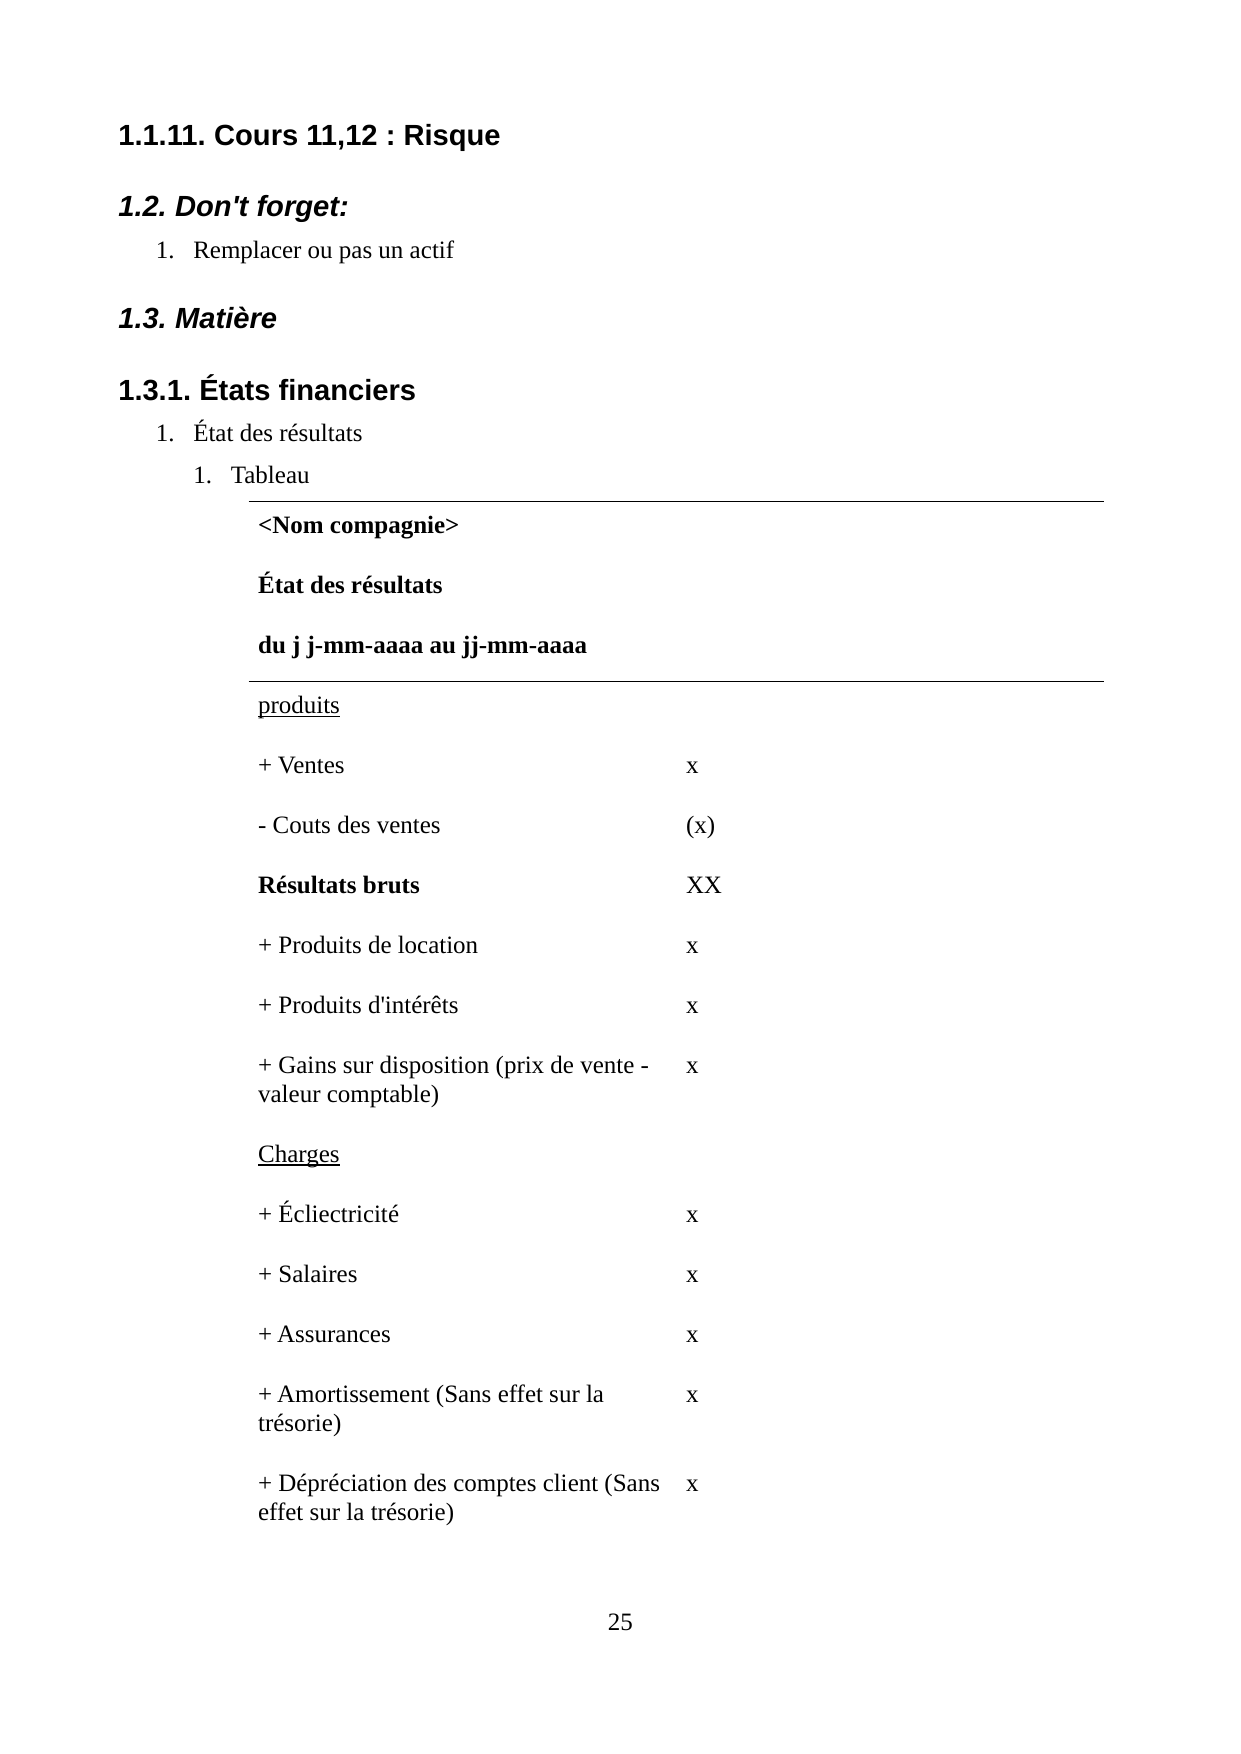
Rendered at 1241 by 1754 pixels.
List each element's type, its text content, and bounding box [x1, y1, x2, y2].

table_cell [676, 621, 1104, 681]
table_cell x [676, 1250, 1104, 1310]
table_cell + Assurances [249, 1310, 676, 1370]
table_cell État des résultats [249, 561, 676, 621]
table_header <Nom compagnie> [249, 502, 676, 561]
list Remplacer ou pas un actif [156, 235, 1122, 264]
table_cell x [676, 1190, 1104, 1250]
subtitle Cours 11,12 : Risque [118, 118, 1122, 152]
table_cell XX [676, 861, 1104, 921]
subtitle États financiers [118, 372, 1122, 406]
table_cell Charges [249, 1130, 676, 1190]
table_cell du j j-mm-aaaa au jj-mm-aaaa [249, 621, 676, 681]
table_cell x [676, 741, 1104, 801]
table_cell Résultats bruts [249, 861, 676, 921]
table_cell (x) [676, 801, 1104, 861]
table_cell + Salaires [249, 1250, 676, 1310]
table_header [676, 502, 1104, 561]
list Tableau [193, 460, 1122, 488]
list État des résultats [156, 418, 1122, 447]
table_cell + Gains sur disposition (prix de vente - valeur comptable) [249, 1041, 676, 1130]
table_cell x [676, 981, 1104, 1041]
table_cell x [676, 921, 1104, 981]
table_cell + Produits d'intérêts [249, 981, 676, 1041]
table_cell x [676, 1459, 1104, 1547]
table_cell [676, 1130, 1104, 1190]
table_cell [676, 561, 1104, 621]
table_cell produits [249, 682, 676, 741]
table_cell + Dépréciation des comptes client (Sans effet sur la trésorie) [249, 1459, 676, 1547]
subtitle Don't forget: [118, 189, 1122, 223]
table_cell - Couts des ventes [249, 801, 676, 861]
subtitle Matière [118, 301, 1122, 335]
table_cell x [676, 1370, 1104, 1459]
table_cell + Écliectricité [249, 1190, 676, 1250]
table_cell + Produits de location [249, 921, 676, 981]
table_cell x [676, 1310, 1104, 1370]
table_cell x [676, 1041, 1104, 1130]
table_cell + Amortissement (Sans effet sur la trésorie) [249, 1370, 676, 1459]
table_cell + Ventes [249, 741, 676, 801]
table_cell [676, 682, 1104, 741]
